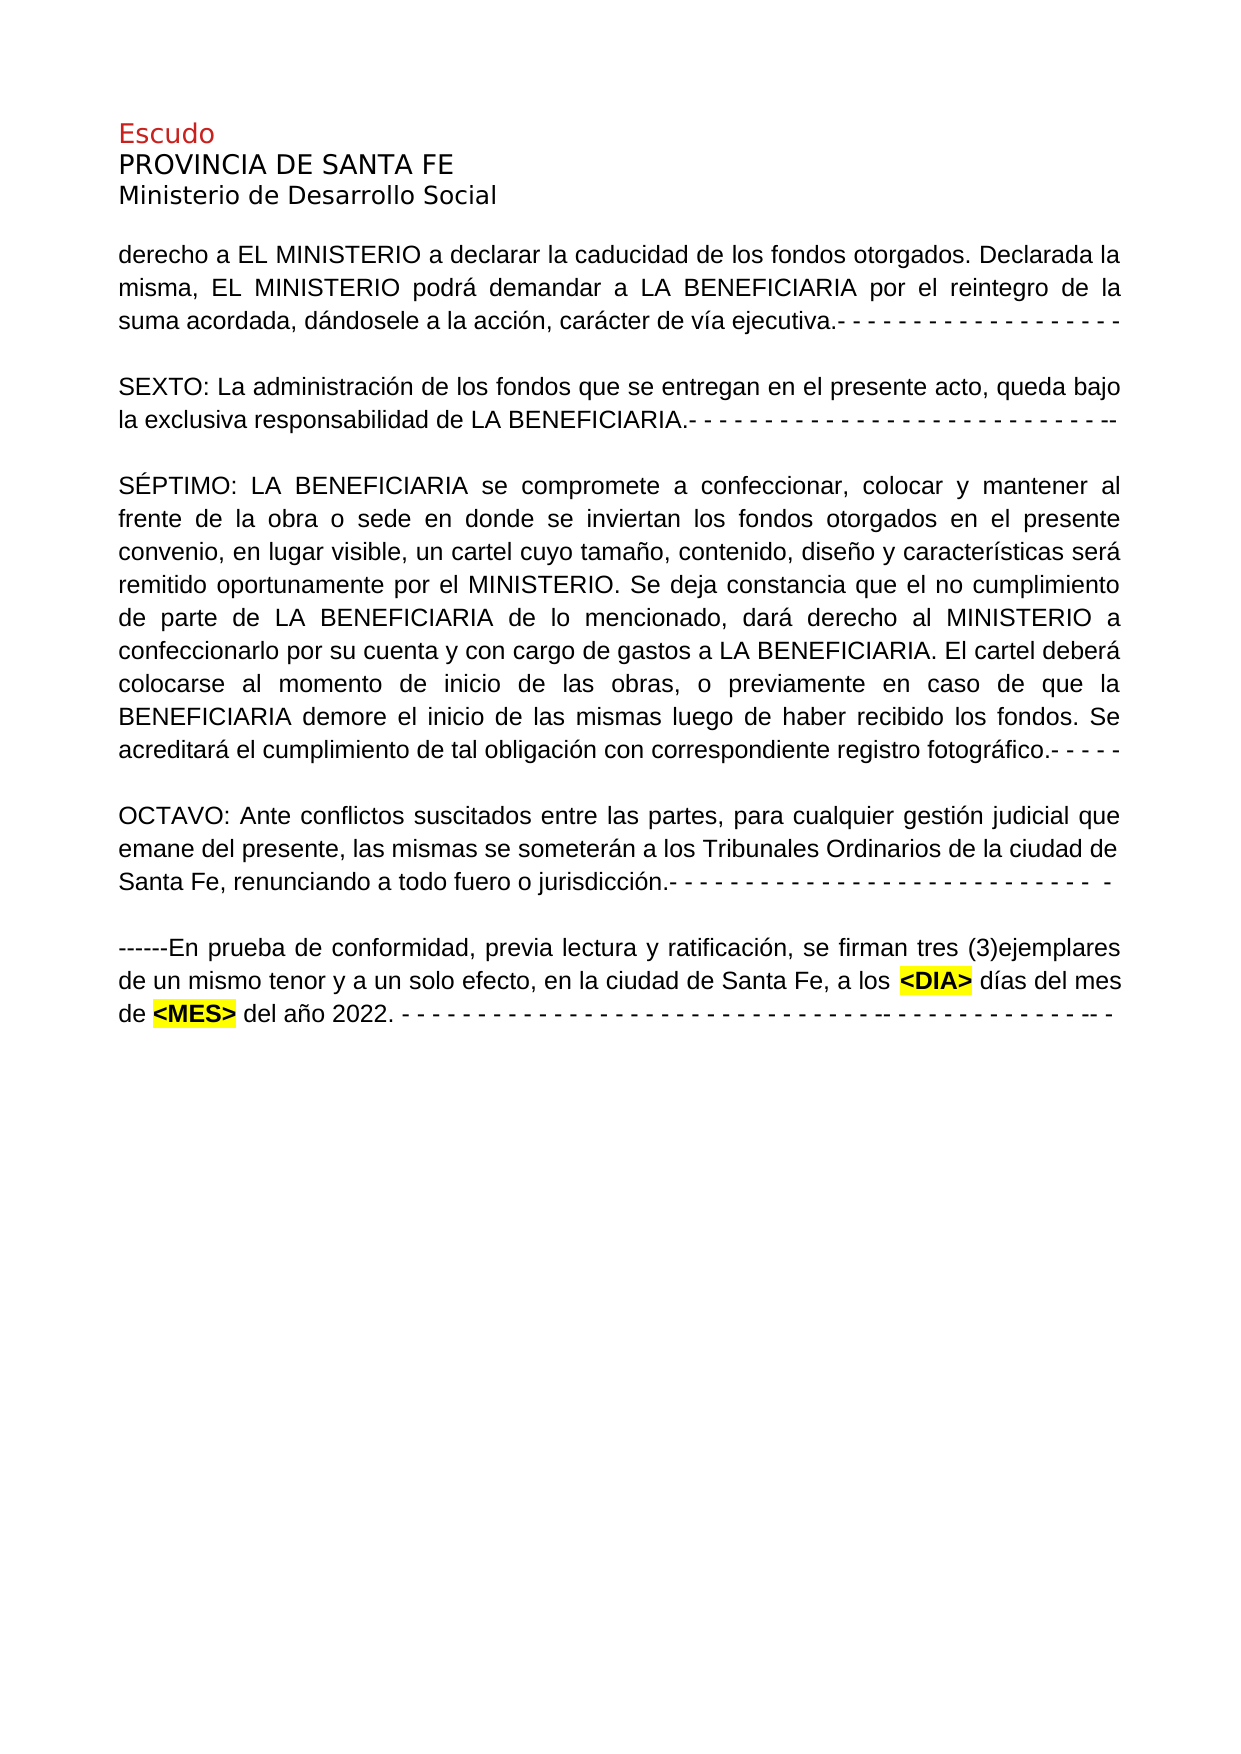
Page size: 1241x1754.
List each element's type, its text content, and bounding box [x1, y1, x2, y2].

text ------En prueba de conformidad, previa lectura y ratificación, se firman tres (3)ejemplares de un mismo tenor y a un solo efecto, en la ciudad de Santa Fe, a los <DIA> días del mes de <MES> del año 2022. - - - - - - - - - - - - - - - - - - - - - - - - - - - - - - - -- - - - - - - - - - - - - -- - [118, 933, 1122, 1028]
text SEXTO: La administración de los fondos que se entregan en el presente acto, queda bajo la exclusiva responsabilidad de LA BENEFICIARIA.- - - - - - - - - - - - - - - - - - - - - - - - - - - -- [118, 372, 1122, 434]
text Santa Fe, renunciando a todo fuero o jurisdicción.- - - - - - - - - - - - - - - - - - - - - - - - - - - - - [118, 867, 1122, 896]
text derecho a EL MINISTERIO a declarar la caducidad de los fondos otorgados. Declarada la misma, EL MINISTERIO podrá demandar a LA BENEFICIARIA por el reintegro de la suma acordada, dándosele a la acción, carácter de vía ejecutiva.- - - - - - - - - - - - - - - - - - - [118, 240, 1122, 335]
text OCTAVO: Ante conflictos suscitados entre las partes, para cualquier gestión judicial que emane del presente, las mismas se someterán a los Tribunales Ordinarios de la ciudad de [118, 801, 1122, 863]
text SÉPTIMO: LA BENEFICIARIA se compromete a confeccionar, colocar y mantener al frente de la obra o sede en donde se inviertan los fondos otorgados en el presente convenio, en lugar visible, un cartel cuyo tamaño, contenido, diseño y características será remitido oportunamente por el MINISTERIO. Se deja constancia que el no cumplimiento de parte de LA BENEFICIARIA de lo mencionado, dará derecho al MINISTERIO a confeccionarlo por su cuenta y con cargo de gastos a LA BENEFICIARIA. El cartel deberá colocarse al momento de inicio de las obras, o previamente en caso de que la BENEFICIARIA demore el inicio de las mismas luego de haber recibido los fondos. Se acreditará el cumplimiento de tal obligación con correspondiente registro fotográfico.- - - - - [118, 471, 1122, 764]
